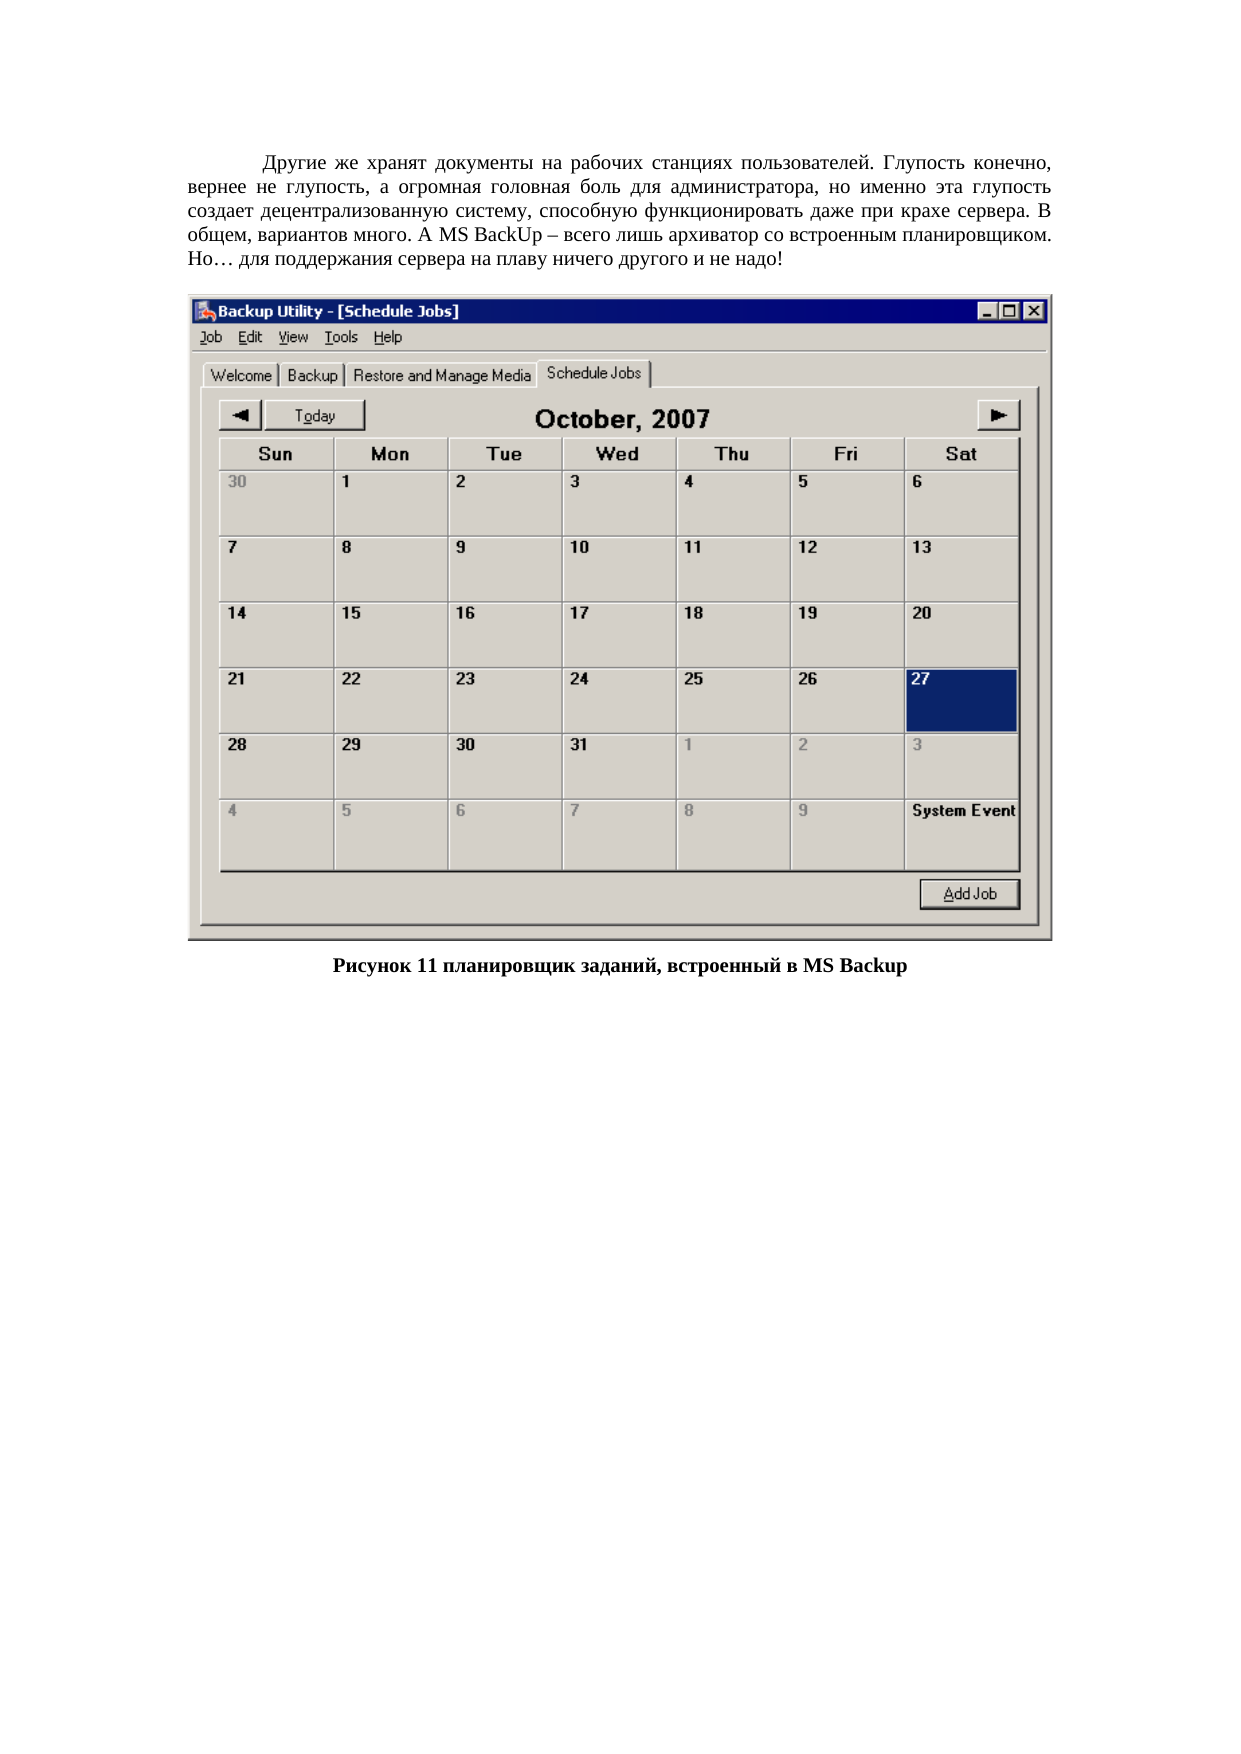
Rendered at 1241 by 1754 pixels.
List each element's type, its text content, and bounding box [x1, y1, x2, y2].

text Рисунок 11 планировщик заданий, встроенный в MS Backup [187, 953, 1053, 977]
picture [187, 294, 1053, 941]
text Другие же хранят документы на рабочих станциях пользователей. Глупость конечно, вернее не глупость, а огромная головная боль для администратора, но именно эта глупость создает децентрализованную систему, способную функционировать даже при крахе сервера. В общем, вариантов много. А MS BackUp – всего лишь архиватор со встроенным планировщиком. Но… для поддержания сервера на плаву ничего другого и не надо! [187, 150, 1053, 270]
